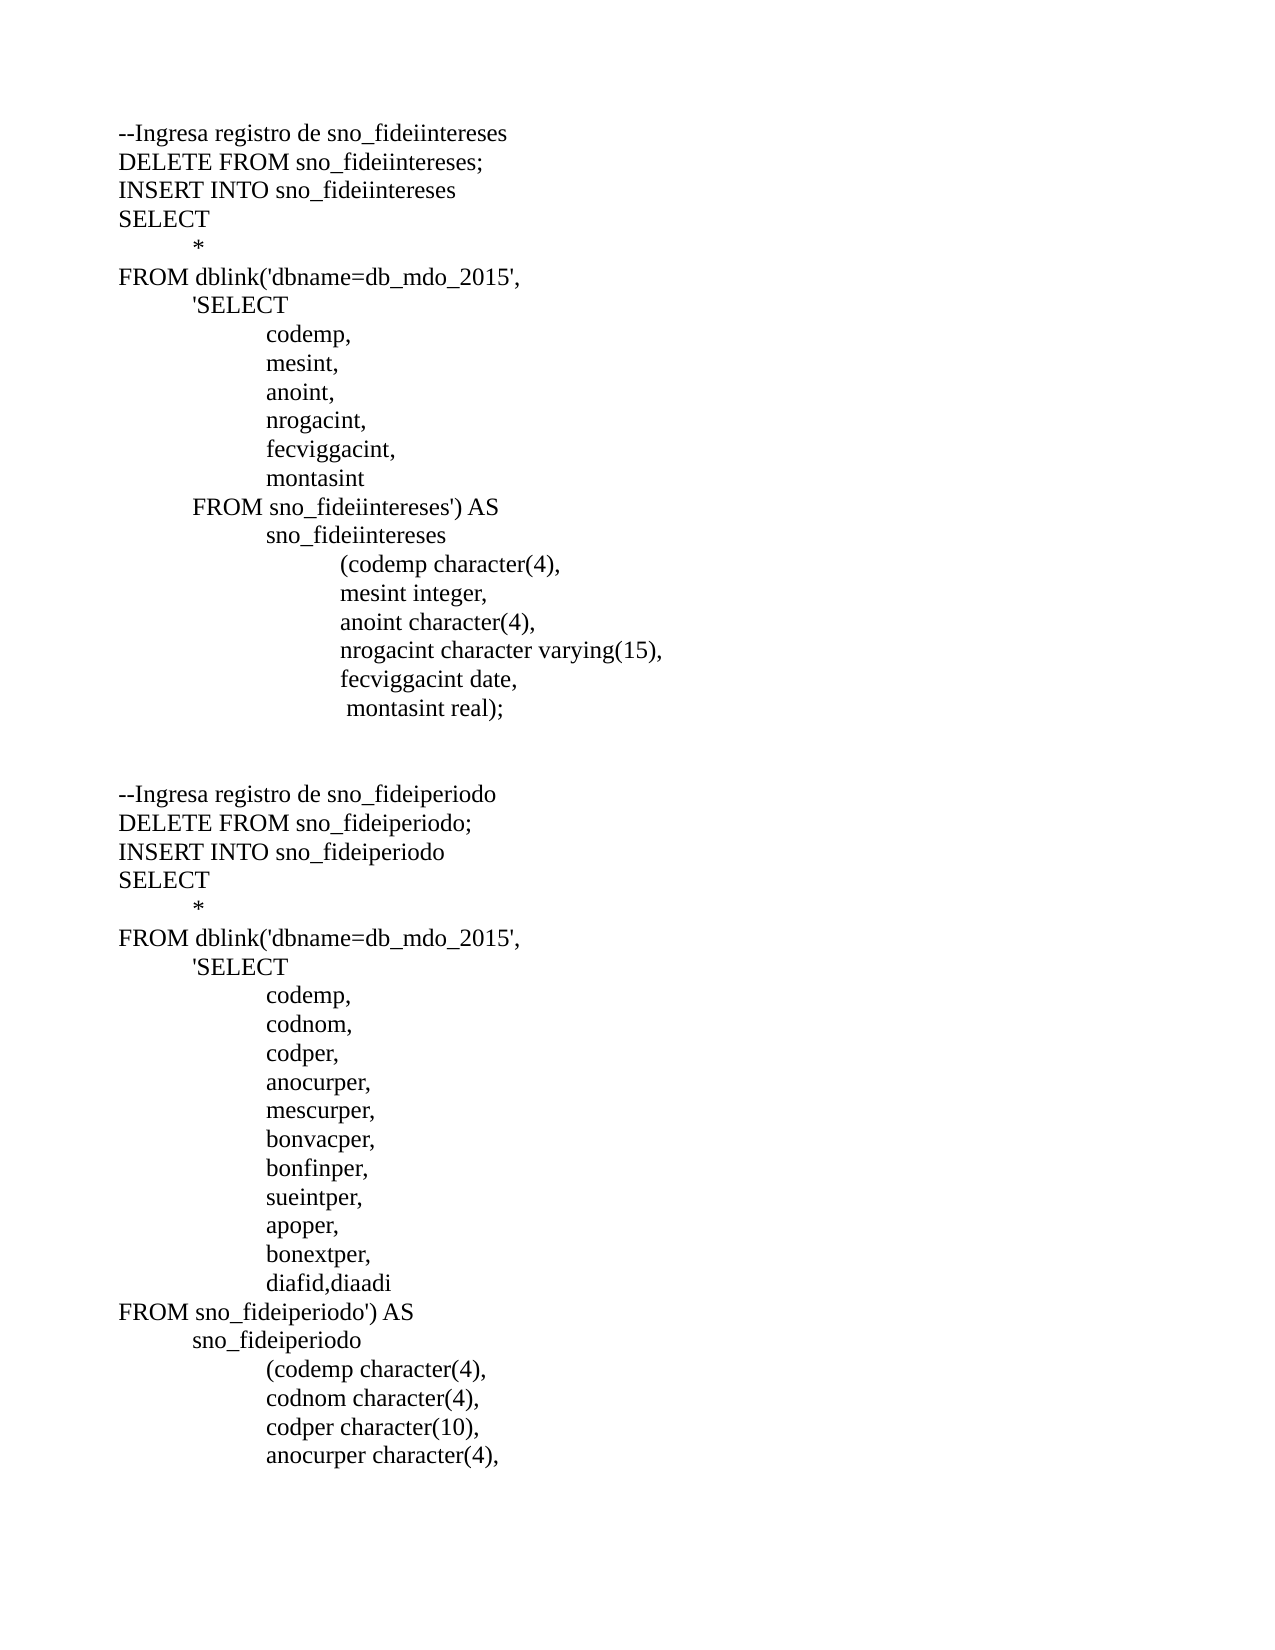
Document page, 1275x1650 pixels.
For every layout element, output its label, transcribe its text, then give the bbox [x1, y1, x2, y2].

text 'SELECT [118, 291, 1157, 319]
text fecviggacint, [118, 434, 1157, 463]
text nrogacint character varying(15), [118, 636, 1157, 664]
text anocurper character(4), [118, 1441, 1157, 1469]
text codnom, [118, 1009, 1157, 1038]
text anocurper, [118, 1067, 1157, 1096]
text INSERT INTO sno_fideiintereses [118, 176, 1157, 204]
text FROM sno_fideiintereses') AS [118, 492, 1157, 521]
text montasint [118, 463, 1157, 492]
text mesint, [118, 348, 1157, 377]
text apoper, [118, 1211, 1157, 1239]
text --Ingresa registro de sno_fideiperiodo [118, 779, 1157, 808]
text SELECT [118, 866, 1157, 894]
text codemp, [118, 319, 1157, 348]
text nrogacint, [118, 406, 1157, 434]
text (codemp character(4), [118, 549, 1157, 578]
text * [118, 894, 1157, 923]
text FROM sno_fideiperiodo') AS [118, 1297, 1157, 1326]
text (codemp character(4), [118, 1354, 1157, 1383]
text mescurper, [118, 1096, 1157, 1124]
text DELETE FROM sno_fideiperiodo; [118, 808, 1157, 837]
text sueintper, [118, 1182, 1157, 1211]
text * [118, 233, 1157, 262]
text codemp, [118, 981, 1157, 1009]
text codper character(10), [118, 1412, 1157, 1441]
text --Ingresa registro de sno_fideiintereses [118, 118, 1157, 147]
text SELECT [118, 204, 1157, 233]
text FROM dblink('dbname=db_mdo_2015', [118, 923, 1157, 952]
text DELETE FROM sno_fideiintereses; [118, 147, 1157, 176]
text bonextper, [118, 1239, 1157, 1268]
text anoint character(4), [118, 607, 1157, 636]
text montasint real); [118, 693, 1157, 722]
text codper, [118, 1038, 1157, 1067]
text anoint, [118, 377, 1157, 406]
text fecviggacint date, [118, 664, 1157, 693]
text mesint integer, [118, 578, 1157, 607]
text FROM dblink('dbname=db_mdo_2015', [118, 262, 1157, 291]
text codnom character(4), [118, 1383, 1157, 1412]
text bonvacper, [118, 1124, 1157, 1153]
text INSERT INTO sno_fideiperiodo [118, 837, 1157, 866]
text bonfinper, [118, 1153, 1157, 1182]
text 'SELECT [118, 952, 1157, 981]
text sno_fideiperiodo [118, 1326, 1157, 1354]
text sno_fideiintereses [118, 521, 1157, 549]
text diafid,diaadi [118, 1268, 1157, 1297]
